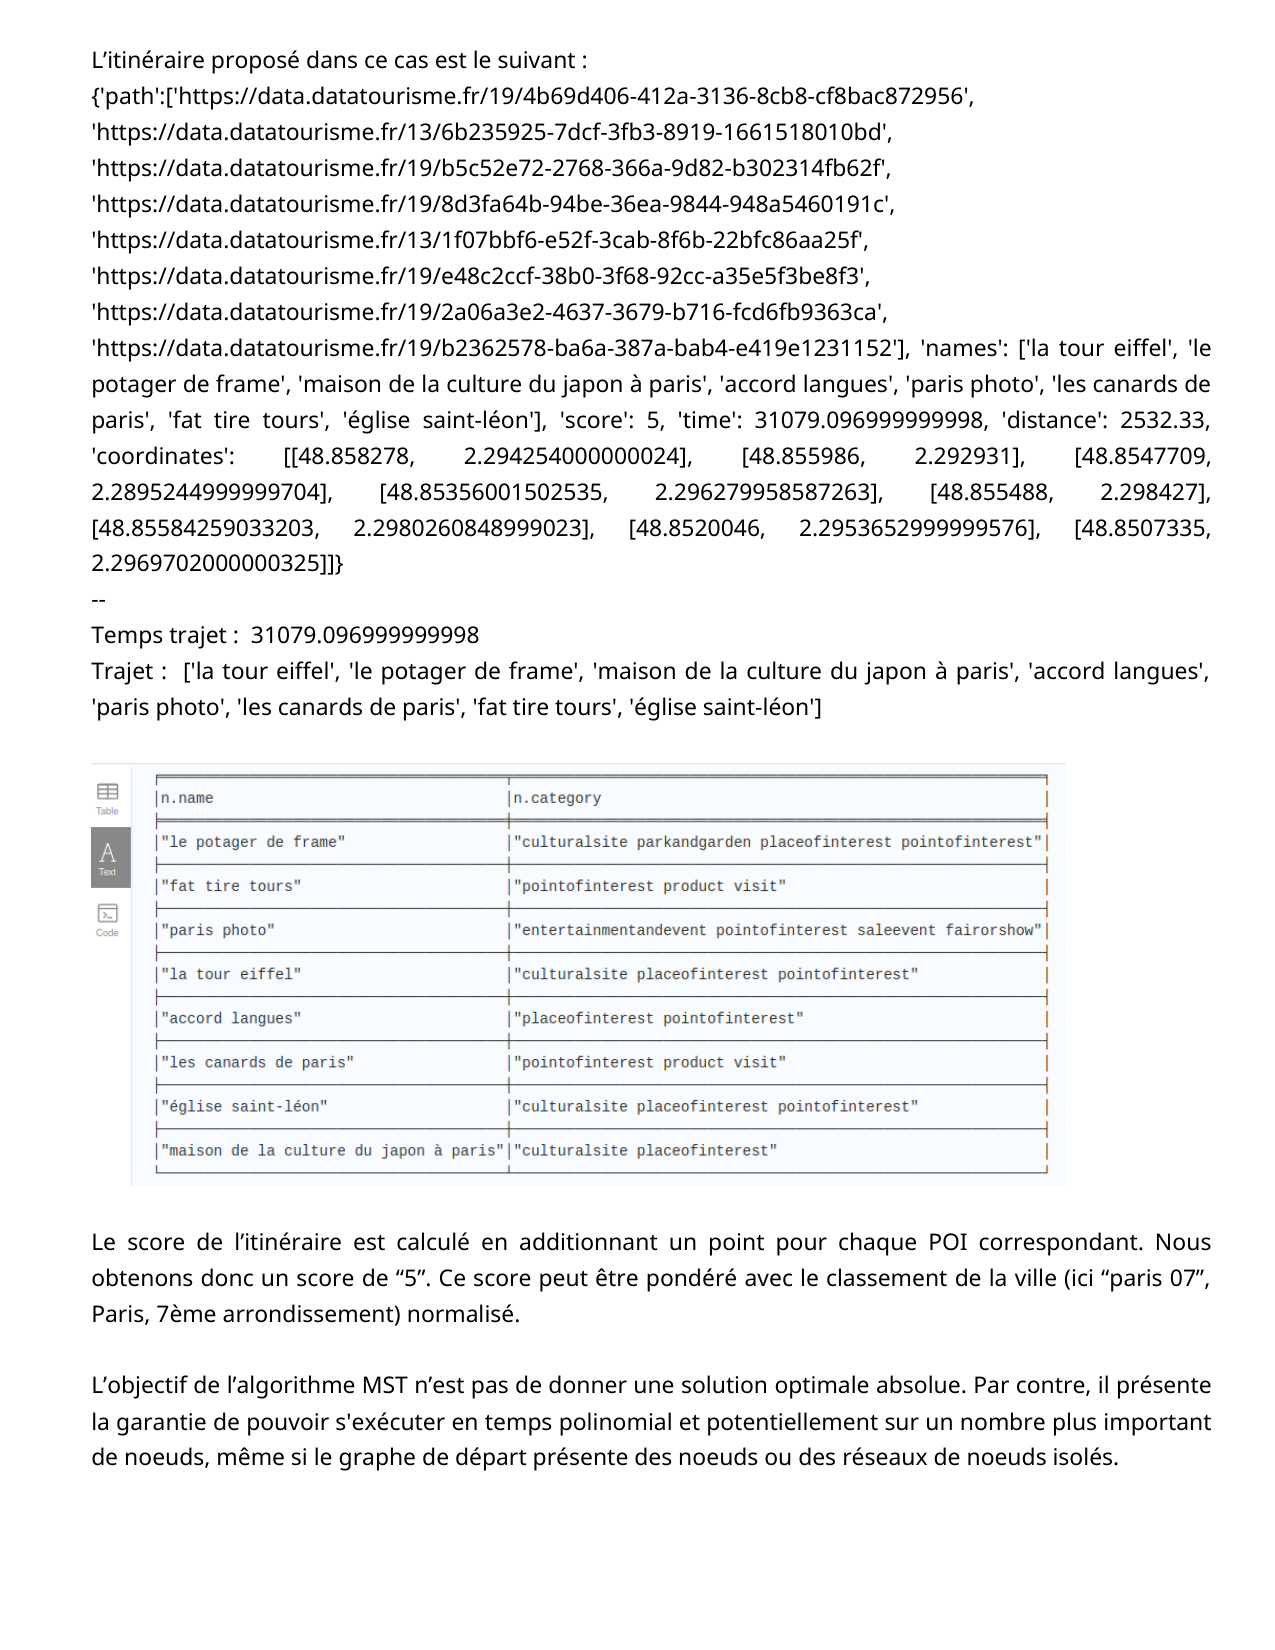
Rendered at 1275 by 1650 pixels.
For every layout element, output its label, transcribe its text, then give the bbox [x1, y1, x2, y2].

text Trajet : ['la tour eiffel', 'le potager de frame', 'maison de la culture du japon à paris', 'accord langues', 'paris photo', 'les canards de paris', 'fat tire tours', 'église saint-léon'] [91, 655, 1213, 722]
text {'path':['https://data.datatourisme.fr/19/4b69d406-412a-3136-8cb8-cf8bac872956', 'https://data.datatourisme.fr/13/6b235925-7dcf-3fb3-8919-1661518010bd', 'https://data.datatourisme.fr/19/b5c52e72-2768-366a-9d82-b302314fb62f', 'https://data.datatourisme.fr/19/8d3fa64b-94be-36ea-9844-948a5460191c', 'https://data.datatourisme.fr/13/1f07bbf6-e52f-3cab-8f6b-22bfc86aa25f', 'https://data.datatourisme.fr/19/e48c2ccf-38b0-3f68-92cc-a35e5f3be8f3', 'https://data.datatourisme.fr/19/2a06a3e2-4637-3679-b716-fcd6fb9363ca', 'https://data.datatourisme.fr/19/b2362578-ba6a-387a-bab4-e419e1231152'], 'names': ['la tour eiffel', 'le potager de frame', 'maison de la culture du japon à paris', 'accord langues', 'paris photo', 'les canards de paris', 'fat tire tours', 'église saint-léon'], 'score': 5, 'time': 31079.096999999998, 'distance': 2532.33, 'coordinates': [[48.858278, 2.294254000000024], [48.855986, 2.292931], [48.8547709, 2.2895244999999704], [48.85356001502535, 2.296279958587263], [48.855488, 2.298427], [48.85584259033203, 2.2980260848999023], [48.8520046, 2.2953652999999576], [48.8507335, 2.2969702000000325]]} [91, 80, 1213, 579]
text Temps trajet : 31079.096999999998 [91, 619, 1213, 651]
picture [91, 763, 1067, 1186]
text L’itinéraire proposé dans ce cas est le suivant : [91, 44, 1213, 76]
text L’objectif de l’algorithme MST n’est pas de donner une solution optimale absolue. Par contre, il présente la garantie de pouvoir s'exécuter en temps polinomial et potentiellement sur un nombre plus important de noeuds, même si le graphe de départ présente des noeuds ou des réseaux de noeuds isolés. [91, 1369, 1213, 1473]
text Le score de l’itinéraire est calculé en additionnant un point pour chaque POI correspondant. Nous obtenons donc un score de “5”. Ce score peut être pondéré avec le classement de la ville (ici “paris 07”, Paris, 7ème arrondissement) normalisé. [91, 1226, 1213, 1329]
text -- [91, 583, 1213, 614]
